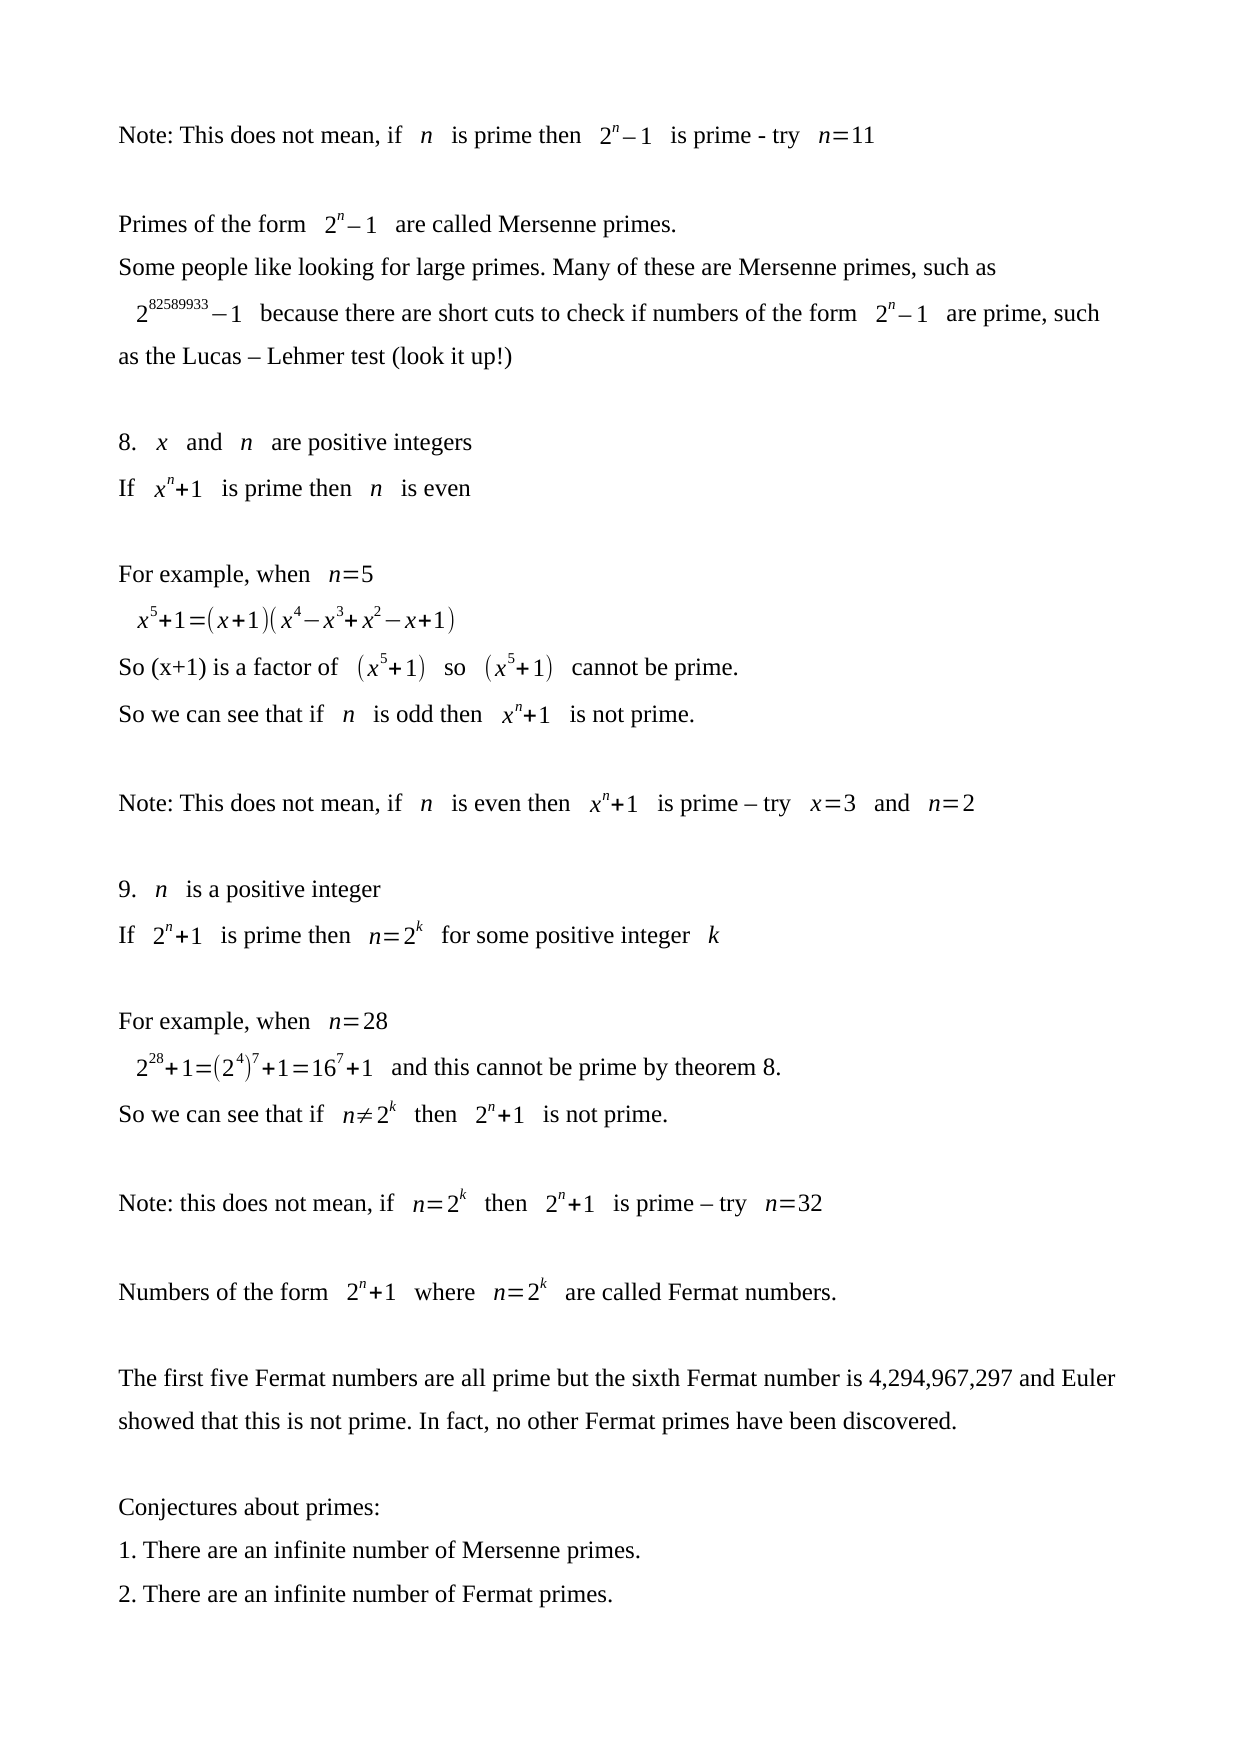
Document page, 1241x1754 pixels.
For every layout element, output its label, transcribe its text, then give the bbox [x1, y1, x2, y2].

text and this cannot be prime by theorem 8. [118, 1049, 1122, 1082]
text 1. There are an infinite number of Mersenne primes. [118, 1536, 1122, 1564]
text The first five Fermat numbers are all prime but the sixth Fermat number is 4,294,967,297 and Euler showed that this is not prime. In fact, no other Fermat primes have been discovered. [118, 1363, 1122, 1435]
text For example, when [118, 1006, 1122, 1035]
text Note: this does not mean, ifthenis prime – try [118, 1186, 1122, 1217]
text Note: This does not mean, ifis even thenis prime – tryand [118, 786, 1122, 817]
text For example, when [118, 559, 1122, 588]
text Numbers of the formwhereare called Fermat numbers. [118, 1274, 1122, 1306]
text 9.is a positive integer [118, 874, 1122, 903]
text Some people like looking for large primes. Many of these are Mersenne primes, such asbecause there are short cuts to check if numbers of the formare prime, such as the Lucas – Lehmer test (look it up!) [118, 252, 1122, 370]
text Ifis prime thenfor some positive integer [118, 918, 1122, 949]
text So (x+1) is a factor ofsocannot be prime. [118, 650, 1122, 683]
text Primes of the formare called Mersenne primes. [118, 207, 1122, 238]
text 8.andare positive integers [118, 427, 1122, 456]
text 2. There are an infinite number of Fermat primes. [118, 1579, 1122, 1607]
text So we can see that ifis odd thenis not prime. [118, 697, 1122, 728]
text Conjectures about primes: [118, 1492, 1122, 1521]
text So we can see that ifthenis not prime. [118, 1097, 1122, 1128]
text Note: This does not mean, ifis prime thenis prime - try [118, 118, 1122, 149]
text Ifis prime thenis even [118, 471, 1122, 502]
